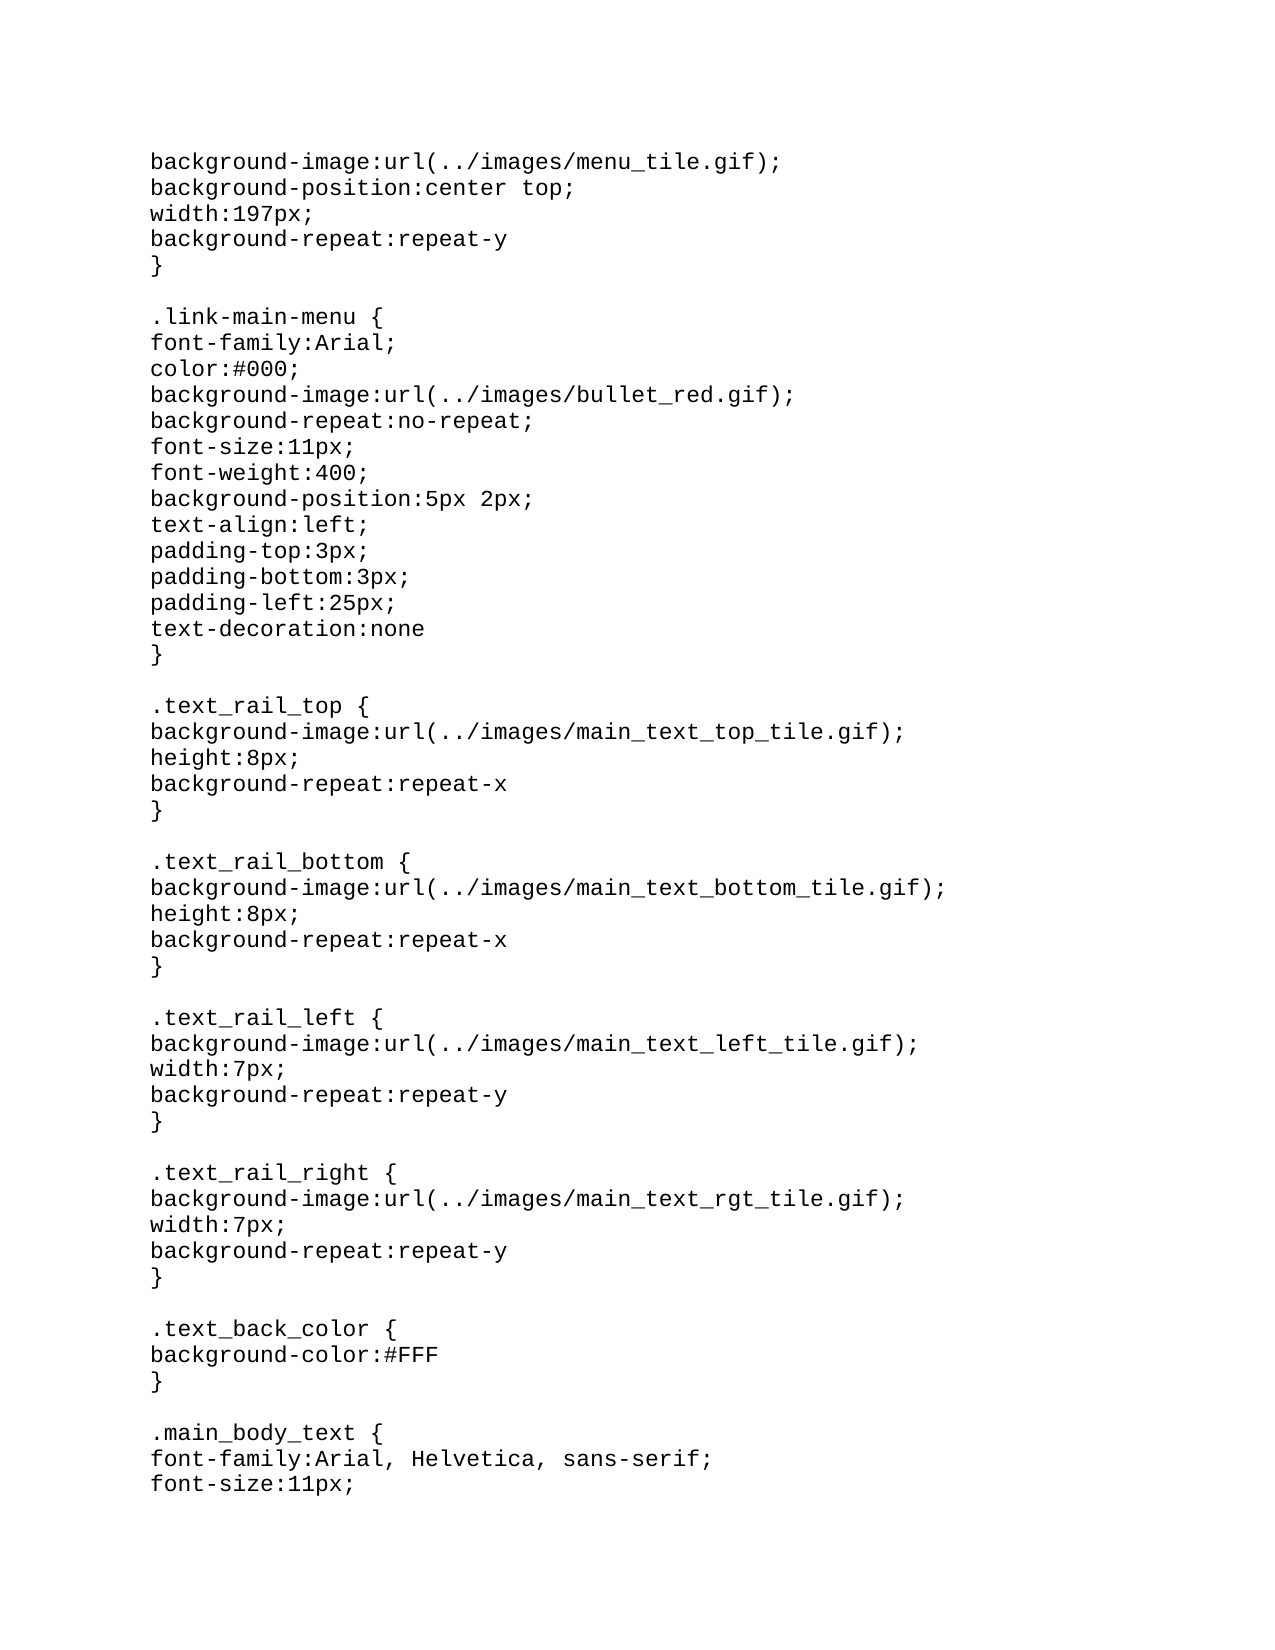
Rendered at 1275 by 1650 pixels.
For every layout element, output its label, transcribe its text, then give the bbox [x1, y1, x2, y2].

text font-family:Arial, Helvetica, sans-serif; [150, 1447, 1125, 1473]
text font-size:11px; [150, 435, 1125, 461]
text width:197px; [150, 202, 1125, 228]
text } [150, 1369, 1125, 1395]
text } [150, 954, 1125, 980]
text background-position:5px 2px; [150, 487, 1125, 513]
text background-position:center top; [150, 176, 1125, 202]
text background-repeat:repeat-y [150, 1084, 1125, 1110]
text } [150, 254, 1125, 280]
text padding-left:25px; [150, 591, 1125, 617]
text background-image:url(../images/main_text_left_tile.gif); [150, 1032, 1125, 1058]
text } [150, 1110, 1125, 1136]
text background-repeat:no-repeat; [150, 409, 1125, 435]
text background-image:url(../images/bullet_red.gif); [150, 383, 1125, 409]
text text-decoration:none [150, 617, 1125, 643]
text .text_rail_left { [150, 1006, 1125, 1032]
text background-image:url(../images/main_text_top_tile.gif); [150, 721, 1125, 747]
text .text_rail_right { [150, 1162, 1125, 1187]
text font-weight:400; [150, 461, 1125, 487]
text background-image:url(../images/main_text_rgt_tile.gif); [150, 1187, 1125, 1213]
text .text_rail_bottom { [150, 850, 1125, 876]
text padding-bottom:3px; [150, 565, 1125, 591]
text .link-main-menu { [150, 306, 1125, 332]
text .main_body_text { [150, 1421, 1125, 1447]
text .text_rail_top { [150, 695, 1125, 721]
text background-repeat:repeat-y [150, 228, 1125, 254]
text text-align:left; [150, 513, 1125, 539]
text } [150, 643, 1125, 669]
text background-repeat:repeat-y [150, 1239, 1125, 1265]
text padding-top:3px; [150, 539, 1125, 565]
text } [150, 1265, 1125, 1291]
text background-repeat:repeat-x [150, 772, 1125, 798]
text color:#000; [150, 357, 1125, 383]
text font-size:11px; [150, 1473, 1125, 1499]
text background-color:#FFF [150, 1343, 1125, 1369]
text background-repeat:repeat-x [150, 928, 1125, 954]
text font-family:Arial; [150, 332, 1125, 357]
text background-image:url(../images/menu_tile.gif); [150, 150, 1125, 176]
text width:7px; [150, 1058, 1125, 1084]
text .text_back_color { [150, 1317, 1125, 1343]
text background-image:url(../images/main_text_bottom_tile.gif); [150, 876, 1125, 902]
text height:8px; [150, 902, 1125, 928]
text width:7px; [150, 1213, 1125, 1239]
text height:8px; [150, 747, 1125, 772]
text } [150, 798, 1125, 824]
